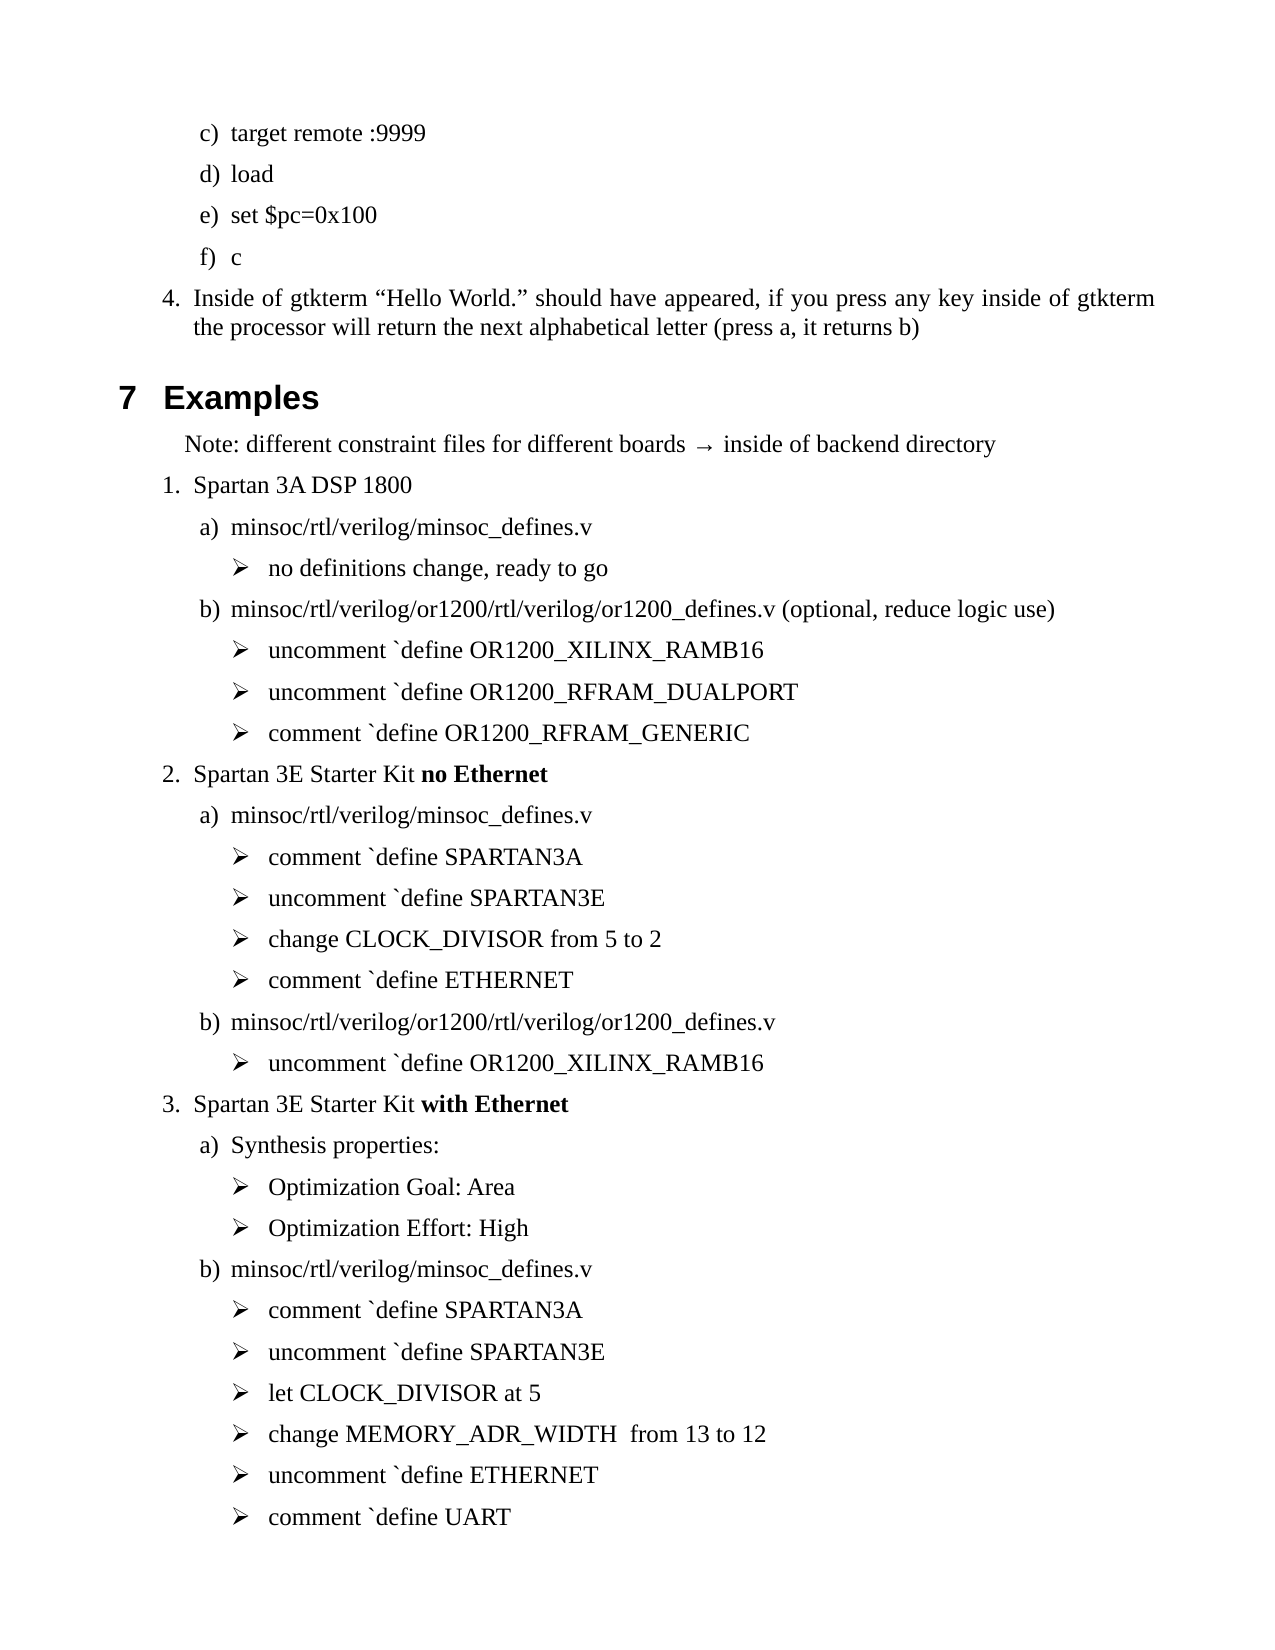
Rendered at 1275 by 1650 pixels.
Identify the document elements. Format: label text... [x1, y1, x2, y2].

list uncomment `define OR1200_XILINX_RAMB16 [231, 636, 1157, 664]
list uncomment `define OR1200_XILINX_RAMB16 [231, 1048, 1157, 1077]
list Optimization Goal: Area [231, 1172, 1157, 1201]
list comment `define ETHERNET [231, 966, 1157, 994]
list load [193, 159, 1157, 188]
list uncomment `define SPARTAN3E [231, 1337, 1157, 1366]
list let CLOCK_DIVISOR at 5 [231, 1378, 1157, 1407]
list c [193, 242, 1157, 271]
list set $pc=0x100 [193, 201, 1157, 229]
list change CLOCK_DIVISOR from 5 to 2 [231, 924, 1157, 953]
list minsoc/rtl/verilog/minsoc_defines.v [193, 512, 1157, 541]
list uncomment `define OR1200_RFRAM_DUALPORT [231, 677, 1157, 706]
list Spartan 3E Starter Kit no Ethernet [156, 759, 1157, 788]
subtitle Examples [118, 378, 1157, 417]
list Optimization Effort: High [231, 1213, 1157, 1242]
list uncomment `define SPARTAN3E [231, 883, 1157, 912]
list minsoc/rtl/verilog/minsoc_defines.v [193, 1254, 1157, 1283]
list Inside of gtkterm “Hello World.” should have appeared, if you press any key inside of gtkterm the processor will return the next alphabetical letter (press a, it returns b) [156, 283, 1157, 341]
list comment `define OR1200_RFRAM_GENERIC [231, 718, 1157, 747]
list minsoc/rtl/verilog/or1200/rtl/verilog/or1200_defines.v (optional, reduce logic use) [193, 594, 1157, 623]
list comment `define UART [231, 1502, 1157, 1531]
list Spartan 3E Starter Kit with Ethernet [156, 1089, 1157, 1118]
list minsoc/rtl/verilog/minsoc_defines.v [193, 801, 1157, 829]
list Spartan 3A DSP 1800 [156, 471, 1157, 499]
text Note: different constraint files for different boards → inside of backend directory [148, 429, 1127, 458]
list comment `define SPARTAN3A [231, 842, 1157, 871]
list minsoc/rtl/verilog/or1200/rtl/verilog/or1200_defines.v [193, 1007, 1157, 1036]
list target remote :9999 [193, 118, 1157, 147]
list Synthesis properties: [193, 1131, 1157, 1159]
list uncomment `define ETHERNET [231, 1461, 1157, 1489]
list no definitions change, ready to go [231, 553, 1157, 582]
list change MEMORY_ADR_WIDTH from 13 to 12 [231, 1419, 1157, 1448]
list comment `define SPARTAN3A [231, 1296, 1157, 1324]
